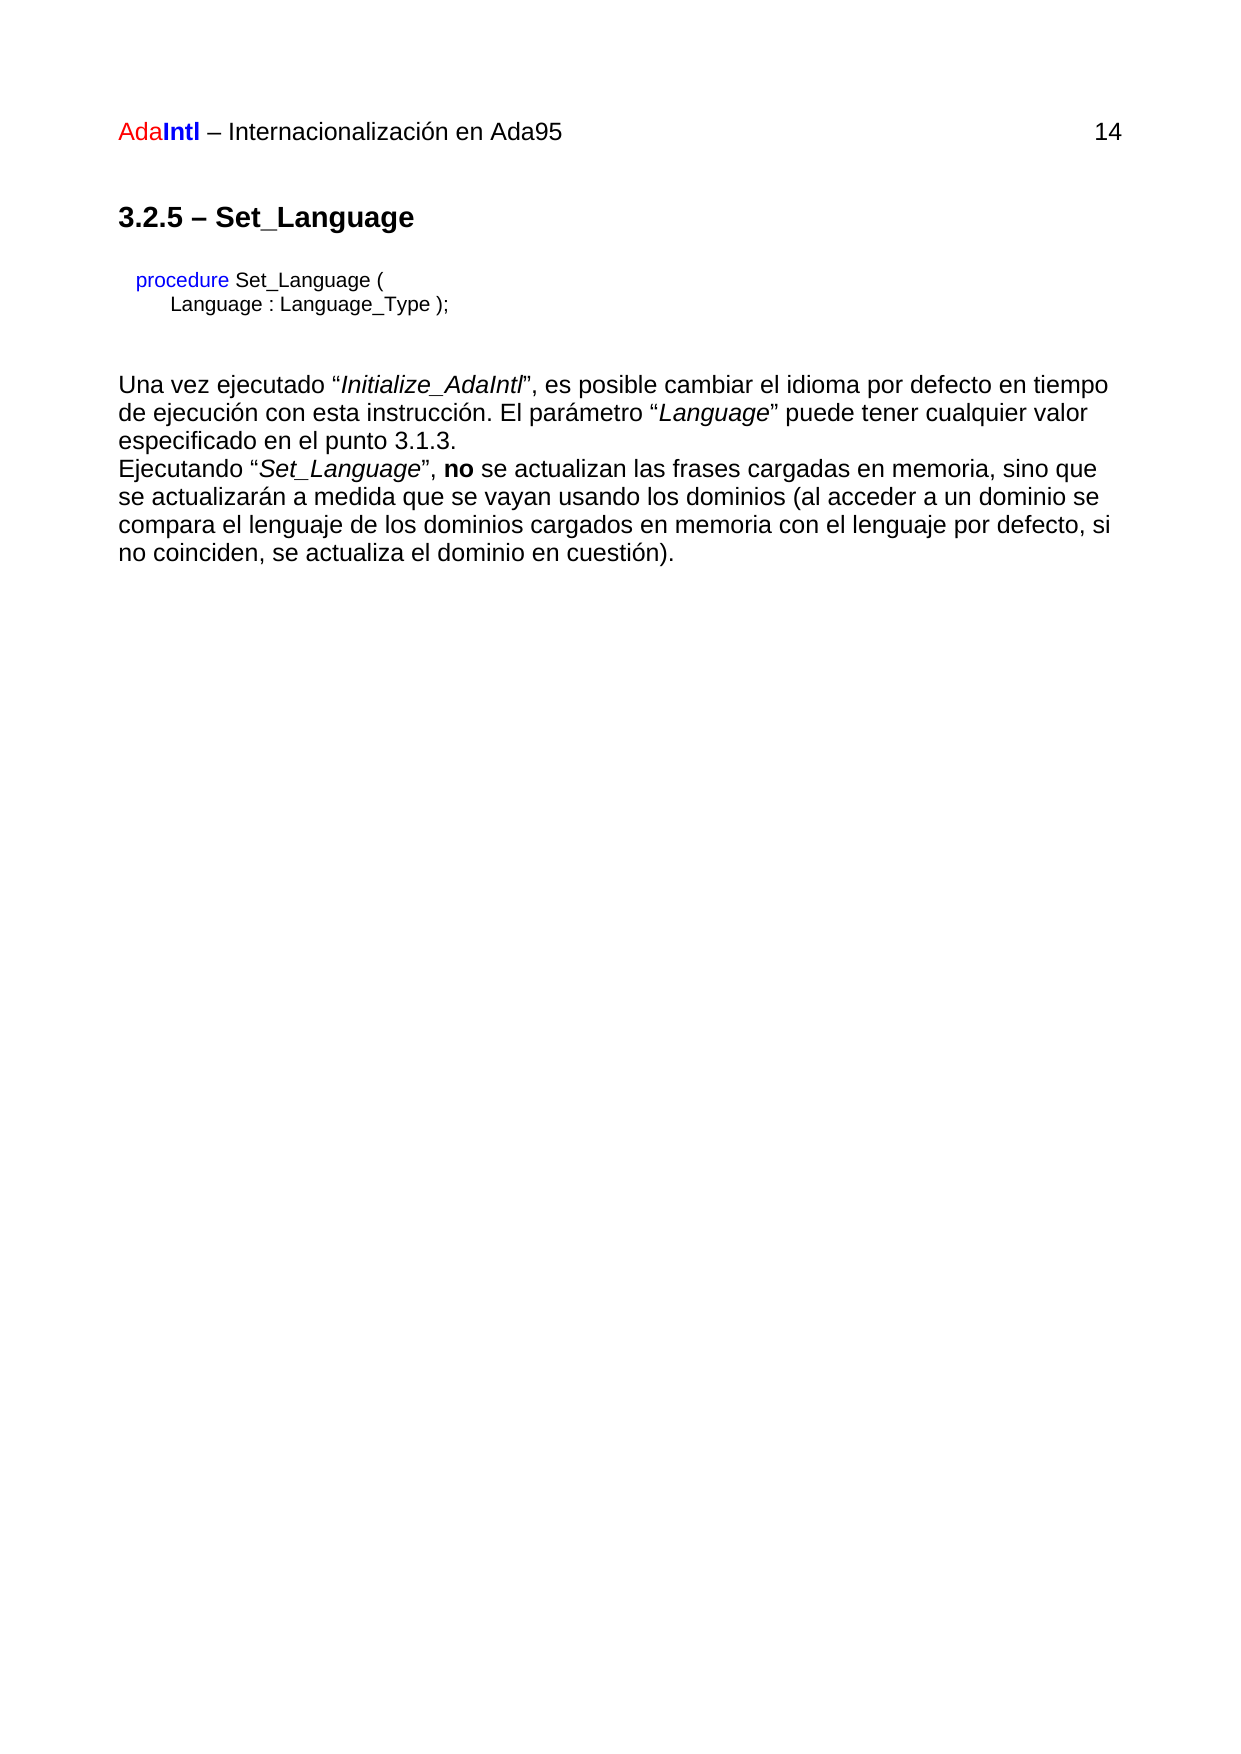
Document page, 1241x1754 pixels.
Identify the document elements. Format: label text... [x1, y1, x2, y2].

subtitle 3.2.5 – Set_Language [118, 201, 1122, 233]
text procedure Set_Language ( [118, 269, 1122, 292]
text Ejecutando “Set_Language”, no se actualizan las frases cargadas en memoria, sino que se actualizarán a medida que se vayan usando los dominios (al acceder a un dominio se compara el lenguaje de los dominios cargados en memoria con el lenguaje por defecto, si no coinciden, se actualiza el dominio en cuestión). [118, 455, 1122, 567]
text Una vez ejecutado “Initialize_AdaIntl”, es posible cambiar el idioma por defecto en tiempo de ejecución con esta instrucción. El parámetro “Language” puede tener cualquier valor especificado en el punto 3.1.3. [118, 371, 1122, 455]
text Language : Language_Type ); [118, 292, 1122, 315]
